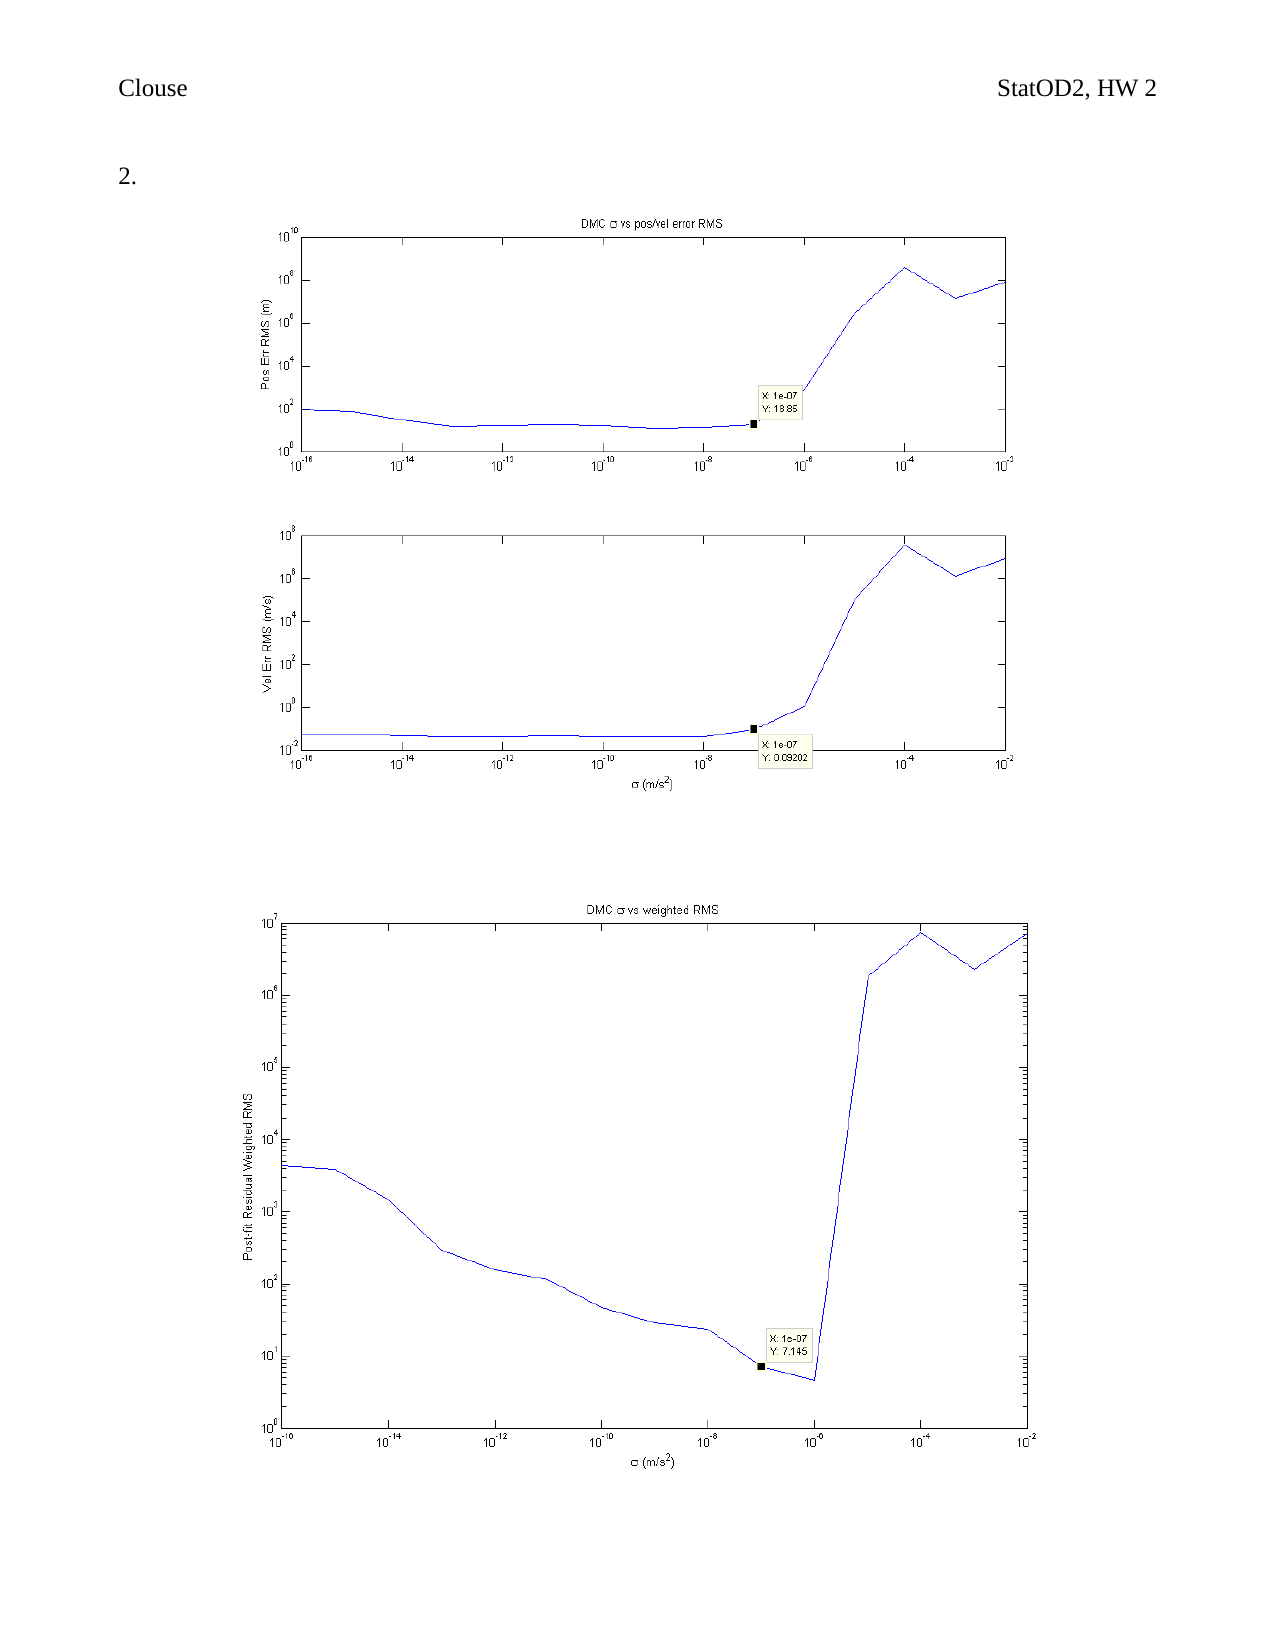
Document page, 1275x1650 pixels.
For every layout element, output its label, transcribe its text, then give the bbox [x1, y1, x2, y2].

picture [183, 189, 1092, 819]
text 2. [118, 161, 1157, 190]
picture [156, 876, 1119, 1496]
